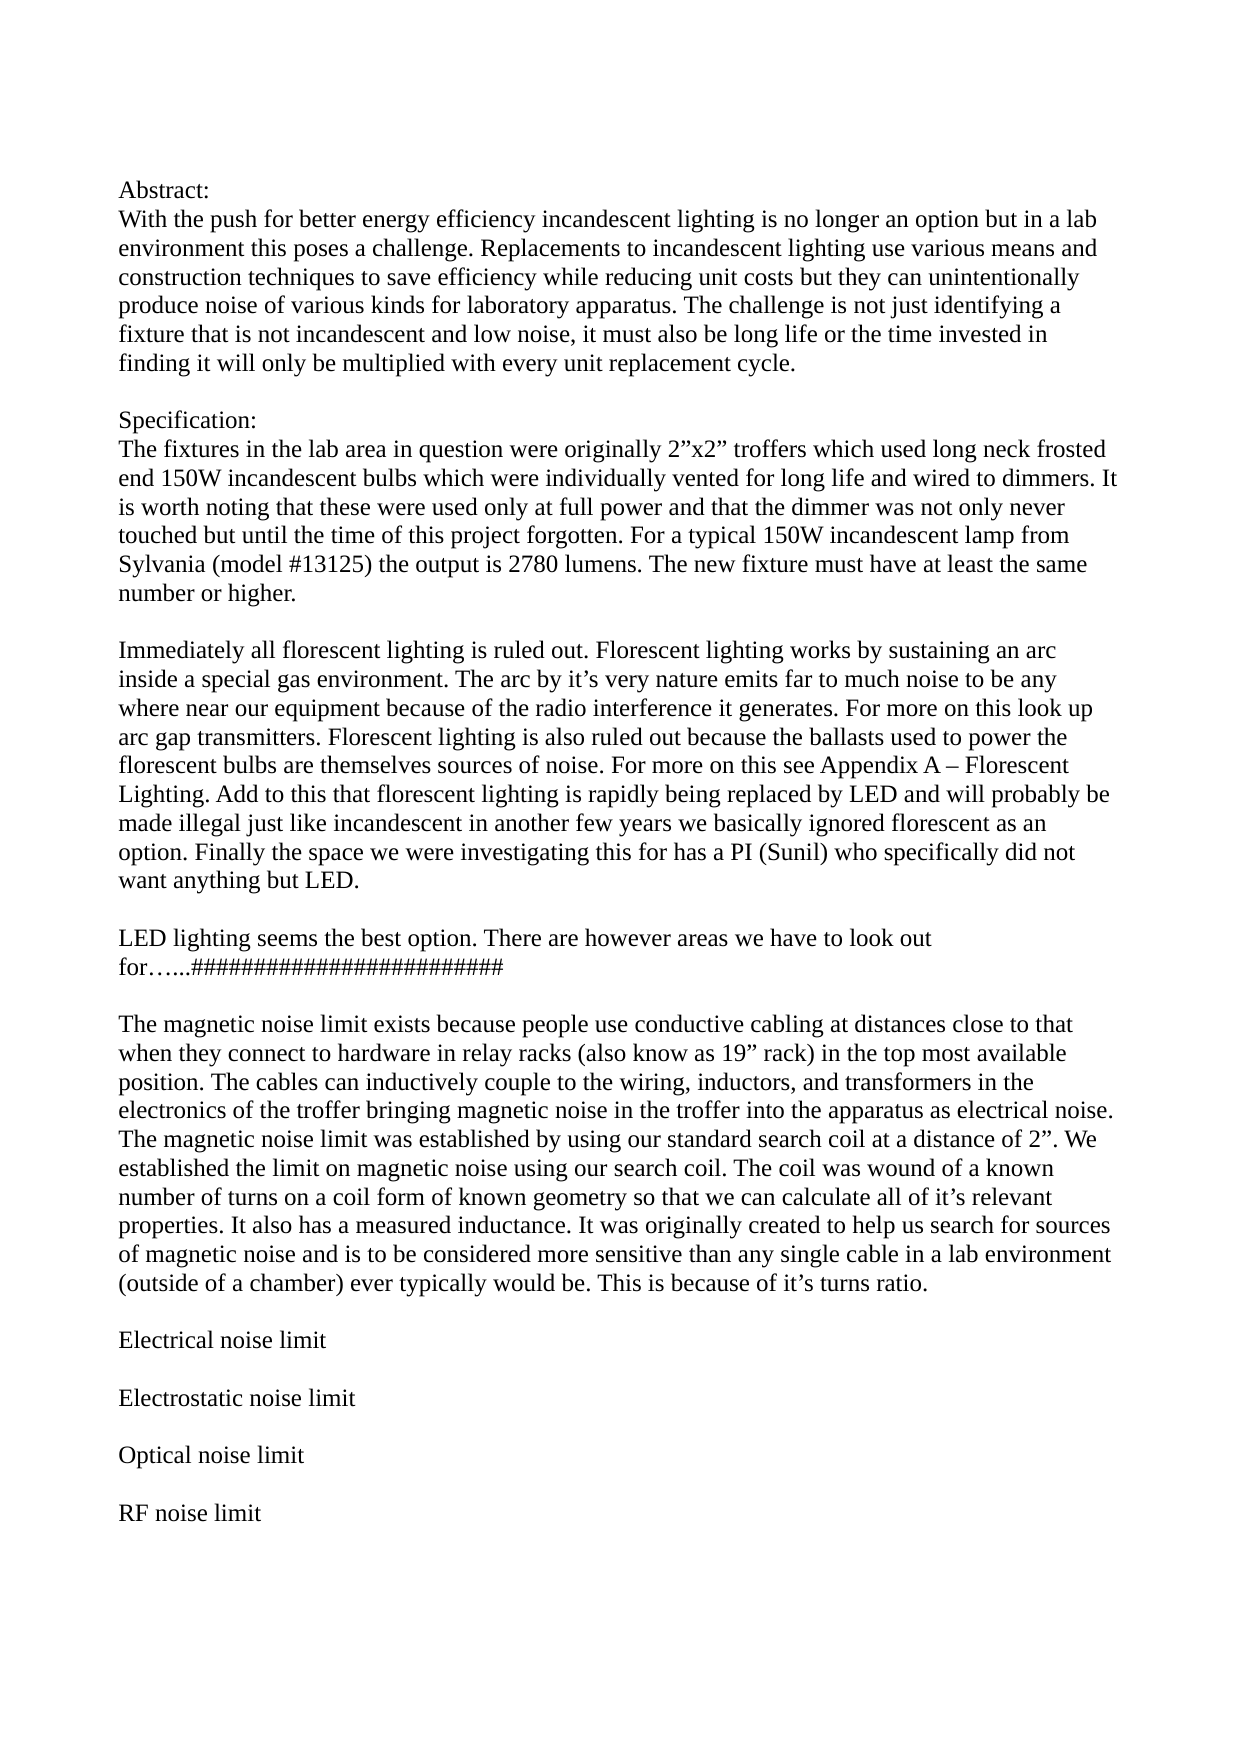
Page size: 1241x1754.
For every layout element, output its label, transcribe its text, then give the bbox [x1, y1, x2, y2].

text Optical noise limit [118, 1441, 1122, 1469]
text RF noise limit [118, 1498, 1122, 1527]
text With the push for better energy efficiency incandescent lighting is no longer an option but in a lab environment this poses a challenge. Replacements to incandescent lighting use various means and construction techniques to save efficiency while reducing unit costs but they can unintentionally produce noise of various kinds for laboratory apparatus. The challenge is not just identifying a fixture that is not incandescent and low noise, it must also be long life or the time invested in finding it will only be multiplied with every unit replacement cycle. [118, 204, 1122, 377]
text Electrical noise limit [118, 1326, 1122, 1354]
text The magnetic noise limit exists because people use conductive cabling at distances close to that when they connect to hardware in relay racks (also know as 19” rack) in the top most available position. The cables can inductively couple to the wiring, inductors, and transformers in the electronics of the troffer bringing magnetic noise in the troffer into the apparatus as electrical noise. The magnetic noise limit was established by using our standard search coil at a distance of 2”. We established the limit on magnetic noise using our search coil. The coil was wound of a known number of turns on a coil form of known geometry so that we can calculate all of it’s relevant properties. It also has a measured inductance. It was originally created to help us search for sources of magnetic noise and is to be considered more sensitive than any single cable in a lab environment (outside of a chamber) ever typically would be. This is because of it’s turns ratio. [118, 1009, 1122, 1297]
text LED lighting seems the best option. There are however areas we have to look out for…...######################### [118, 923, 1122, 981]
text The fixtures in the lab area in question were originally 2”x2” troffers which used long neck frosted end 150W incandescent bulbs which were individually vented for long life and wired to dimmers. It is worth noting that these were used only at full power and that the dimmer was not only never touched but until the time of this project forgotten. For a typical 150W incandescent lamp from Sylvania (model #13125) the output is 2780 lumens. The new fixture must have at least the same number or higher. [118, 434, 1122, 607]
text Electrostatic noise limit [118, 1383, 1122, 1412]
text Specification: [118, 406, 1122, 434]
text Abstract: [118, 176, 1122, 204]
text Immediately all florescent lighting is ruled out. Florescent lighting works by sustaining an arc inside a special gas environment. The arc by it’s very nature emits far to much noise to be any where near our equipment because of the radio interference it generates. For more on this look up arc gap transmitters. Florescent lighting is also ruled out because the ballasts used to power the florescent bulbs are themselves sources of noise. For more on this see Appendix A – Florescent Lighting. Add to this that florescent lighting is rapidly being replaced by LED and will probably be made illegal just like incandescent in another few years we basically ignored florescent as an option. Finally the space we were investigating this for has a PI (Sunil) who specifically did not want anything but LED. [118, 636, 1122, 894]
